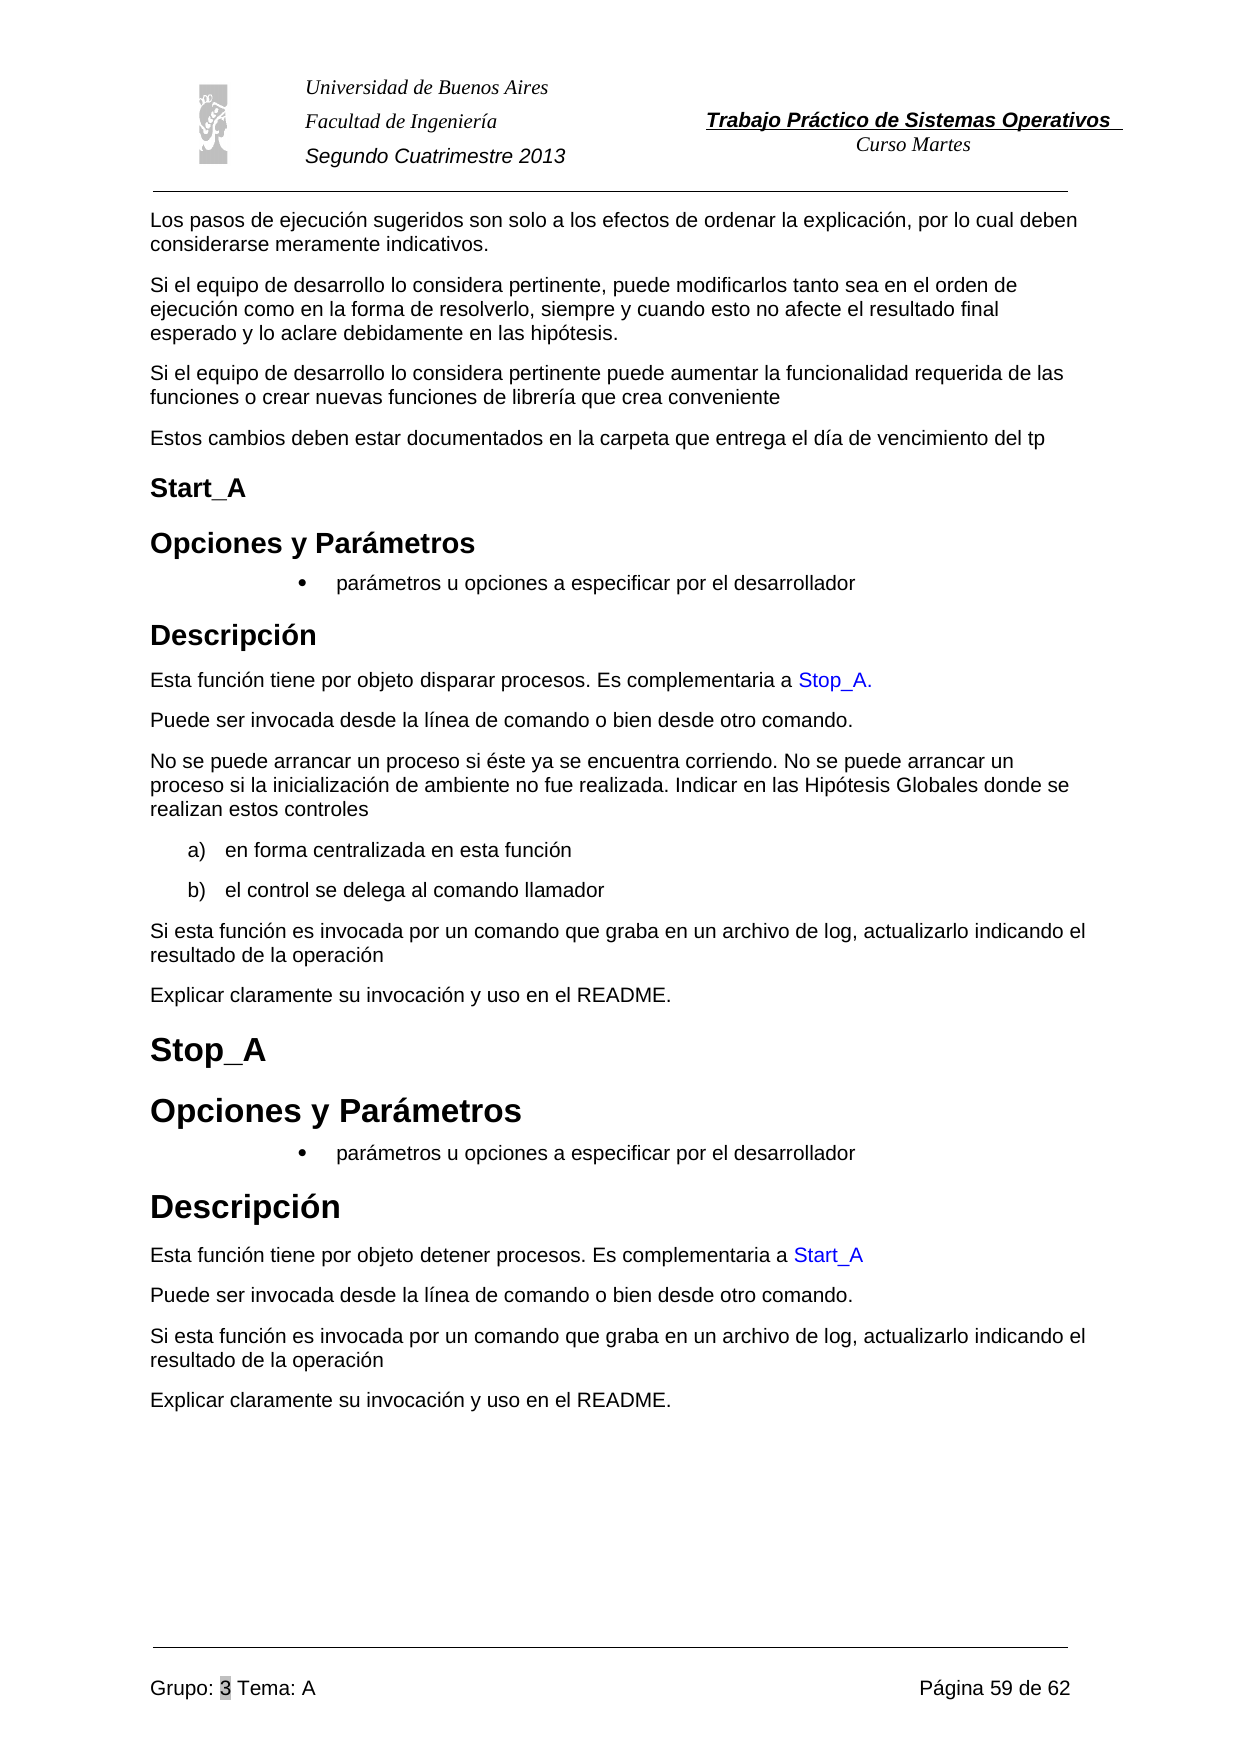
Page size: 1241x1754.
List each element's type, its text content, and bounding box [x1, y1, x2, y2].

text Puede ser invocada desde la línea de comando o bien desde otro comando. [150, 1283, 1090, 1307]
text Si esta función es invocada por un comando que graba en un archivo de log, actualizarlo indicando el resultado de la operación [150, 919, 1090, 967]
text Puede ser invocada desde la línea de comando o bien desde otro comando. [150, 708, 1090, 732]
list parámetros u opciones a especificar por el desarrollador [298, 571, 1090, 594]
text Descripción [150, 1187, 1090, 1226]
list en forma centralizada en esta función [187, 837, 1090, 861]
text Stop_A [150, 1030, 1090, 1069]
text No se puede arrancar un proceso si éste ya se encuentra corriendo. No se puede arrancar un proceso si la inicialización de ambiente no fue realizada. Indicar en las Hipótesis Globales donde se realizan estos controles [150, 749, 1090, 821]
text Esta función tiene por objeto disparar procesos. Es complementaria a Stop_A. [150, 668, 1090, 692]
text Si el equipo de desarrollo lo considera pertinente, puede modificarlos tanto sea en el orden de ejecución como en la forma de resolverlo, siempre y cuando esto no afecte el resultado final esperado y lo aclare debidamente en las hipótesis. [150, 272, 1090, 344]
text Explicar claramente su invocación y uso en el README. [150, 1388, 1090, 1412]
text Estos cambios deben estar documentados en la carpeta que entrega el día de vencimiento del tp [150, 426, 1090, 449]
list parámetros u opciones a especificar por el desarrollador [298, 1140, 1090, 1164]
picture [198, 82, 231, 166]
text Los pasos de ejecución sugeridos son solo a los efectos de ordenar la explicación, por lo cual deben considerarse meramente indicativos. [150, 208, 1090, 256]
text Si el equipo de desarrollo lo considera pertinente puede aumentar la funcionalidad requerida de las funciones o crear nuevas funciones de librería que crea conveniente [150, 361, 1090, 409]
list el control se delega al comando llamador [187, 878, 1090, 902]
text Esta función tiene por objeto detener procesos. Es complementaria a Start_A [150, 1242, 1090, 1266]
text Opciones y Parámetros [150, 527, 1090, 560]
text Opciones y Parámetros [150, 1092, 1090, 1130]
text Start_A [150, 472, 1090, 504]
text Explicar claramente su invocación y uso en el README. [150, 983, 1090, 1007]
text Si esta función es invocada por un comando que graba en un archivo de log, actualizarlo indicando el resultado de la operación [150, 1324, 1090, 1372]
text Descripción [150, 617, 1090, 651]
